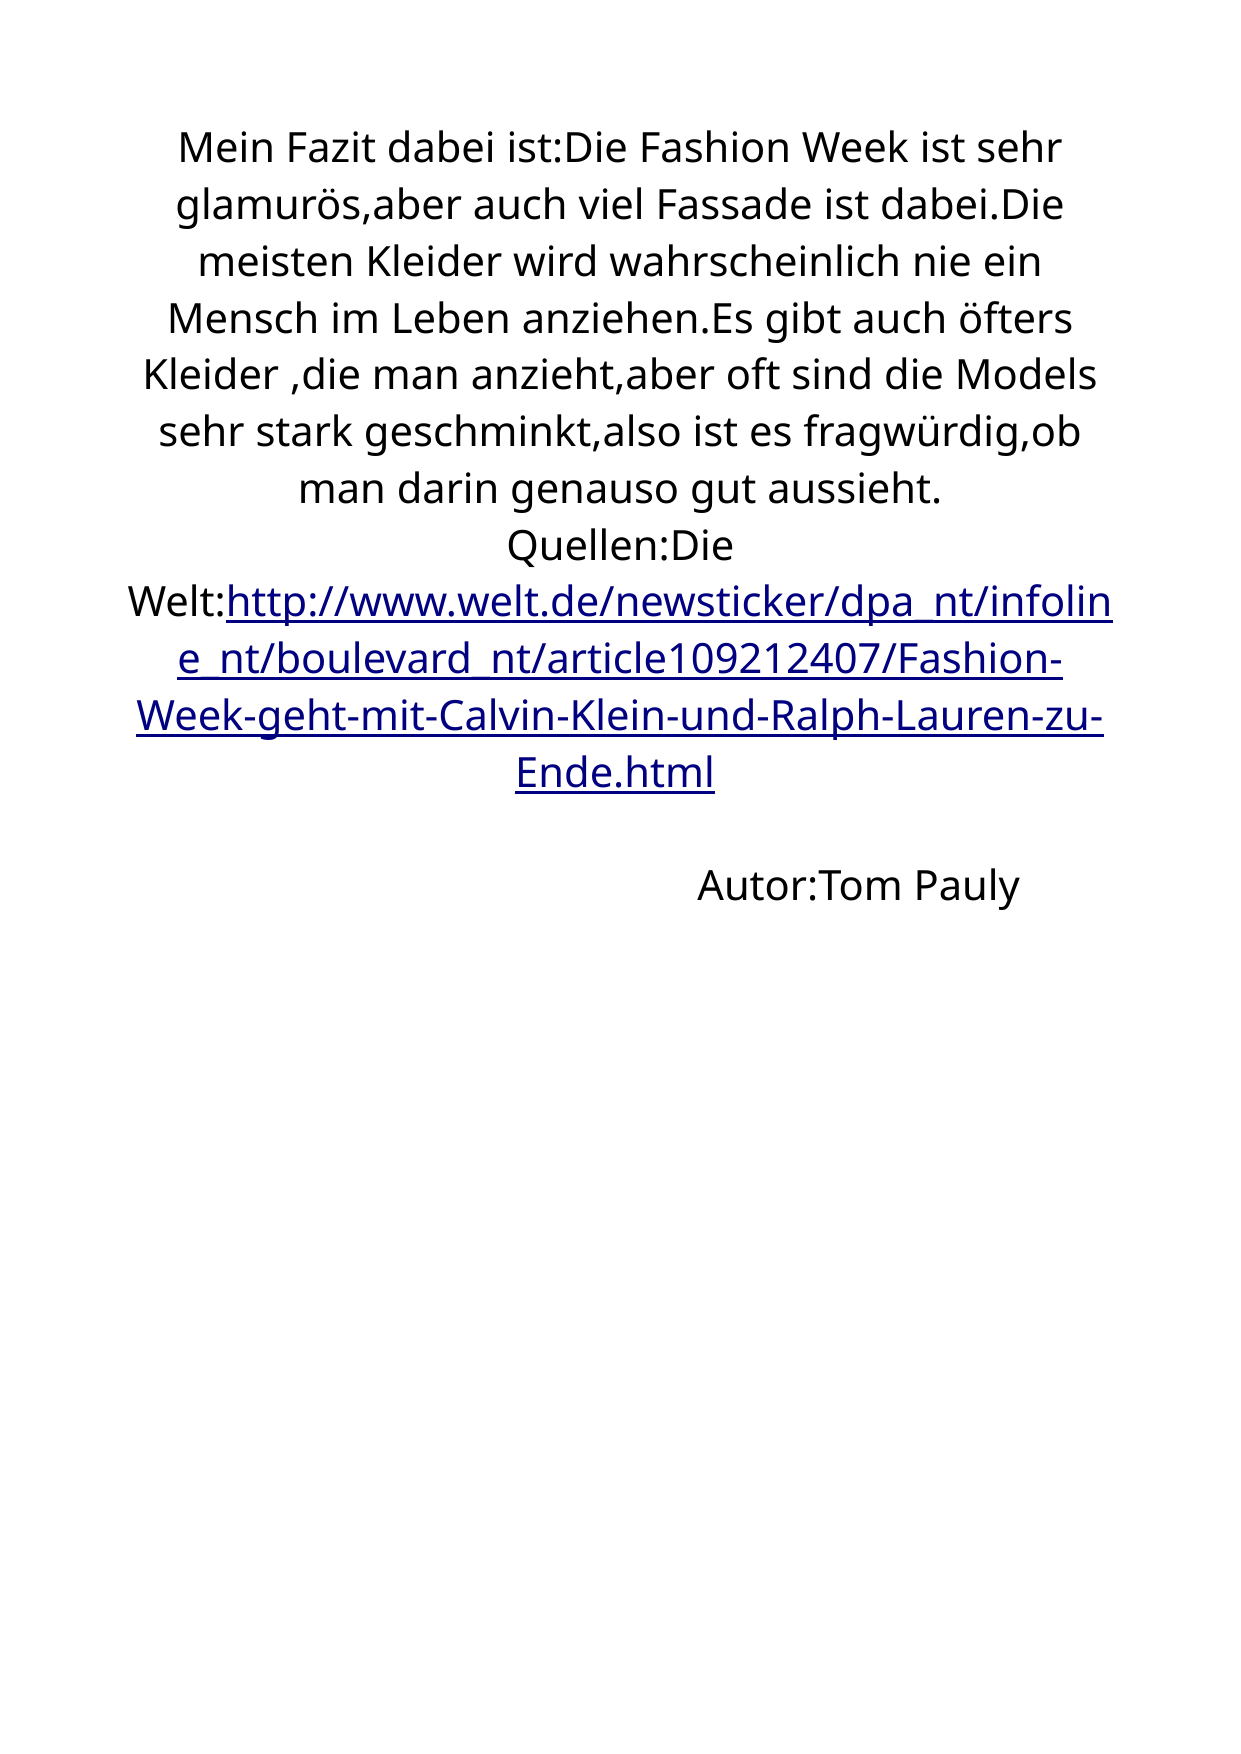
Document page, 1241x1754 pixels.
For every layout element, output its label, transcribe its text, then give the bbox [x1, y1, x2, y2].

text Mein Fazit dabei ist:Die Fashion Week ist sehr glamurös,aber auch viel Fassade ist dabei.Die meisten Kleider wird wahrscheinlich nie ein Mensch im Leben anziehen.Es gibt auch öfters Kleider ,die man anzieht,aber oft sind die Models sehr stark geschminkt,also ist es fragwürdig,ob man darin genauso gut aussieht. [118, 118, 1122, 516]
text Autor:Tom Pauly [118, 856, 1122, 913]
text Quellen:Die Welt:http://www.welt.de/newsticker/dpa_nt/infoline_nt/boulevard_nt/article109212407/Fashion-Week-geht-mit-Calvin-Klein-und-Ralph-Lauren-zu-Ende.html [118, 516, 1122, 799]
